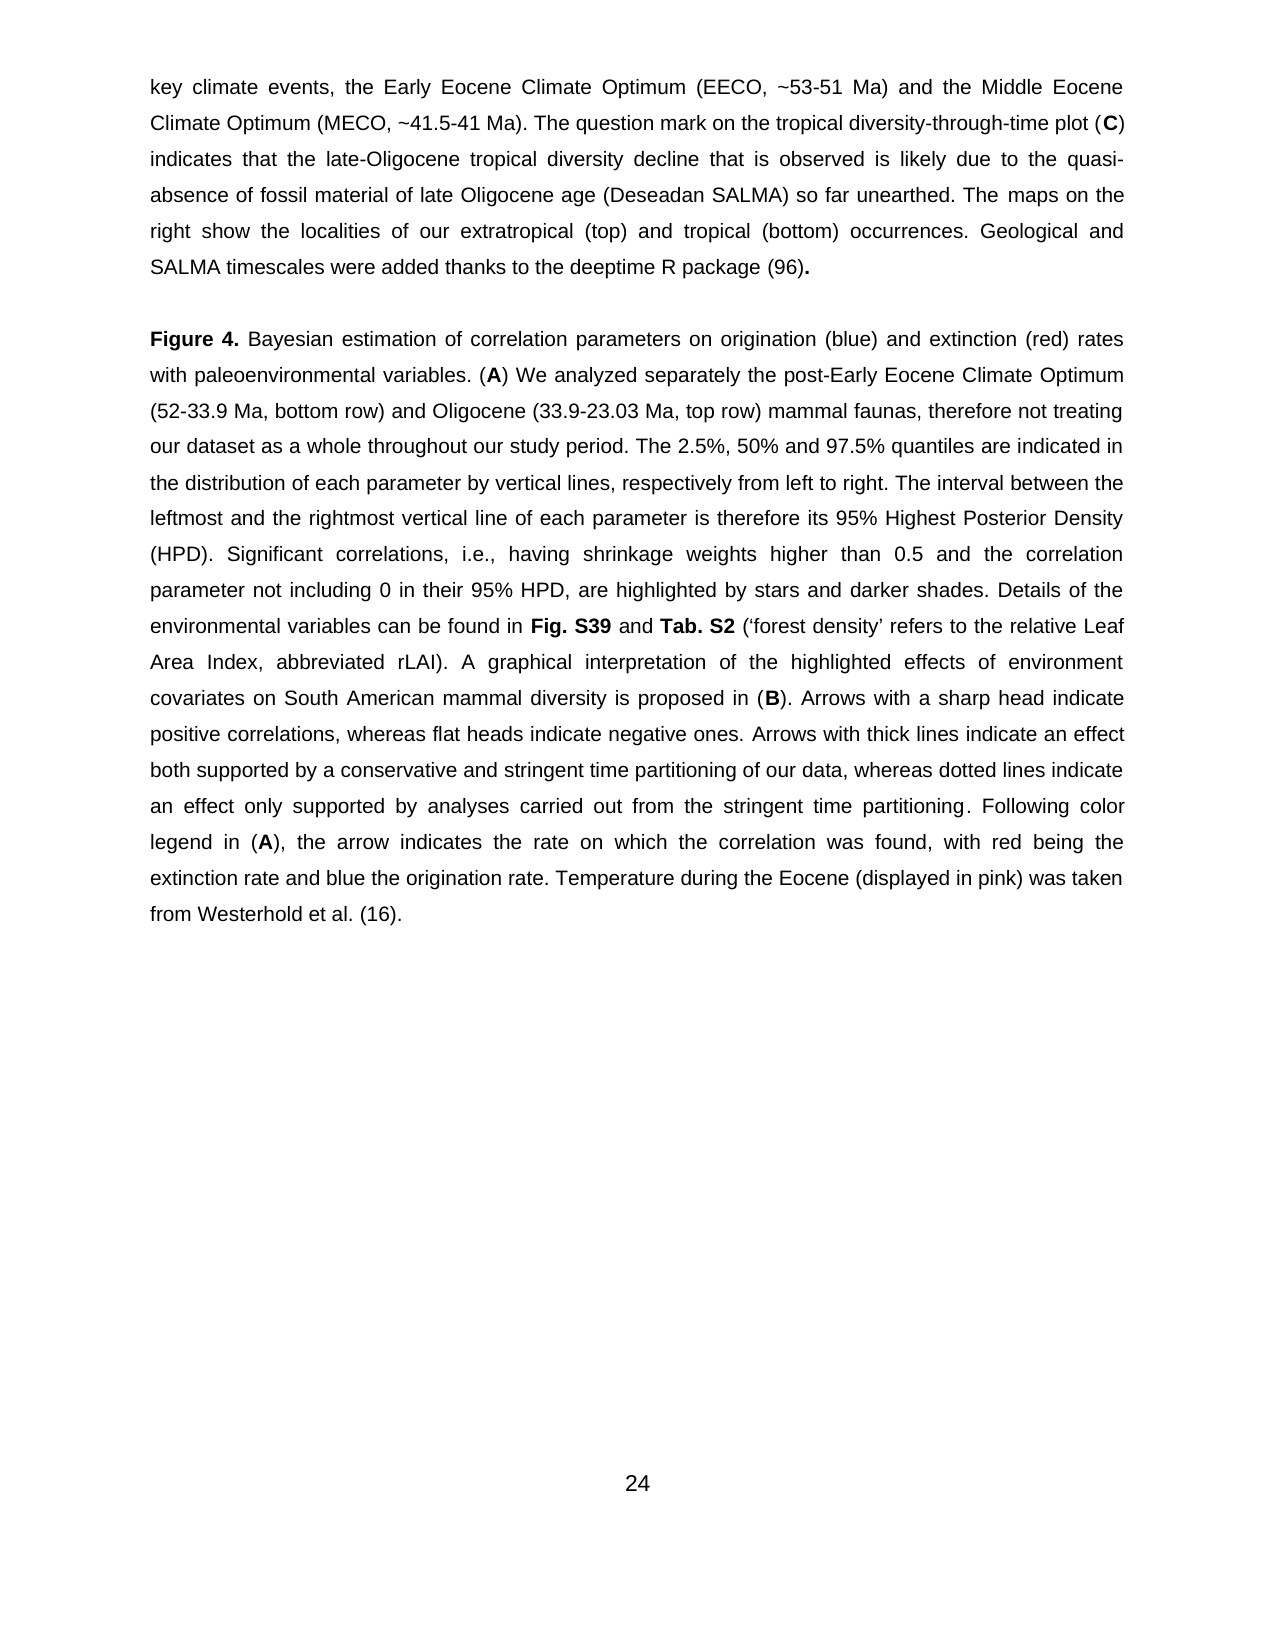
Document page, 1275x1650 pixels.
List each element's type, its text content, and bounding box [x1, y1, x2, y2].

text key climate events, the Early Eocene Climate Optimum (EECO, ~53-51 Ma) and the Middle Eocene Climate Optimum (MECO, ~41.5-41 Ma). The question mark on the tropical diversity-through-time plot (C) indicates that the late-Oligocene tropical diversity decline that is observed is likely due to the quasi-absence of fossil material of late Oligocene age (Deseadan SALMA) so far unearthed. The maps on the right show the localities of our extratropical (top) and tropical (bottom) occurrences. Geological and SALMA timescales were added thanks to the deeptime R package (96). [150, 75, 1125, 279]
text Figure 4. Bayesian estimation of correlation parameters on origination (blue) and extinction (red) rates with paleoenvironmental variables. (A) We analyzed separately the post-Early Eocene Climate Optimum (52-33.9 Ma, bottom row) and Oligocene (33.9-23.03 Ma, top row) mammal faunas, therefore not treating our dataset as a whole throughout our study period. The 2.5%, 50% and 97.5% quantiles are indicated in the distribution of each parameter by vertical lines, respectively from left to right. The interval between the leftmost and the rightmost vertical line of each parameter is therefore its 95% Highest Posterior Density (HPD). Significant correlations, i.e., having shrinkage weights higher than 0.5 and the correlation parameter not including 0 in their 95% HPD, are highlighted by stars and darker shades. Details of the environmental variables can be found in Fig. S39 and Tab. S2 (‘forest density’ refers to the relative Leaf Area Index, abbreviated rLAI). A graphical interpretation of the highlighted effects of environment covariates on South American mammal diversity is proposed in (B). Arrows with a sharp head indicate positive correlations, whereas flat heads indicate negative ones. Arrows with thick lines indicate an effect both supported by a conservative and stringent time partitioning of our data, whereas dotted lines indicate an effect only supported by analyses carried out from the stringent time partitioning. Following color legend in (A), the arrow indicates the rate on which the correlation was found, with red being the extinction rate and blue the origination rate. Temperature during the Eocene (displayed in pink) was taken from Westerhold et al. (16). [150, 327, 1125, 926]
